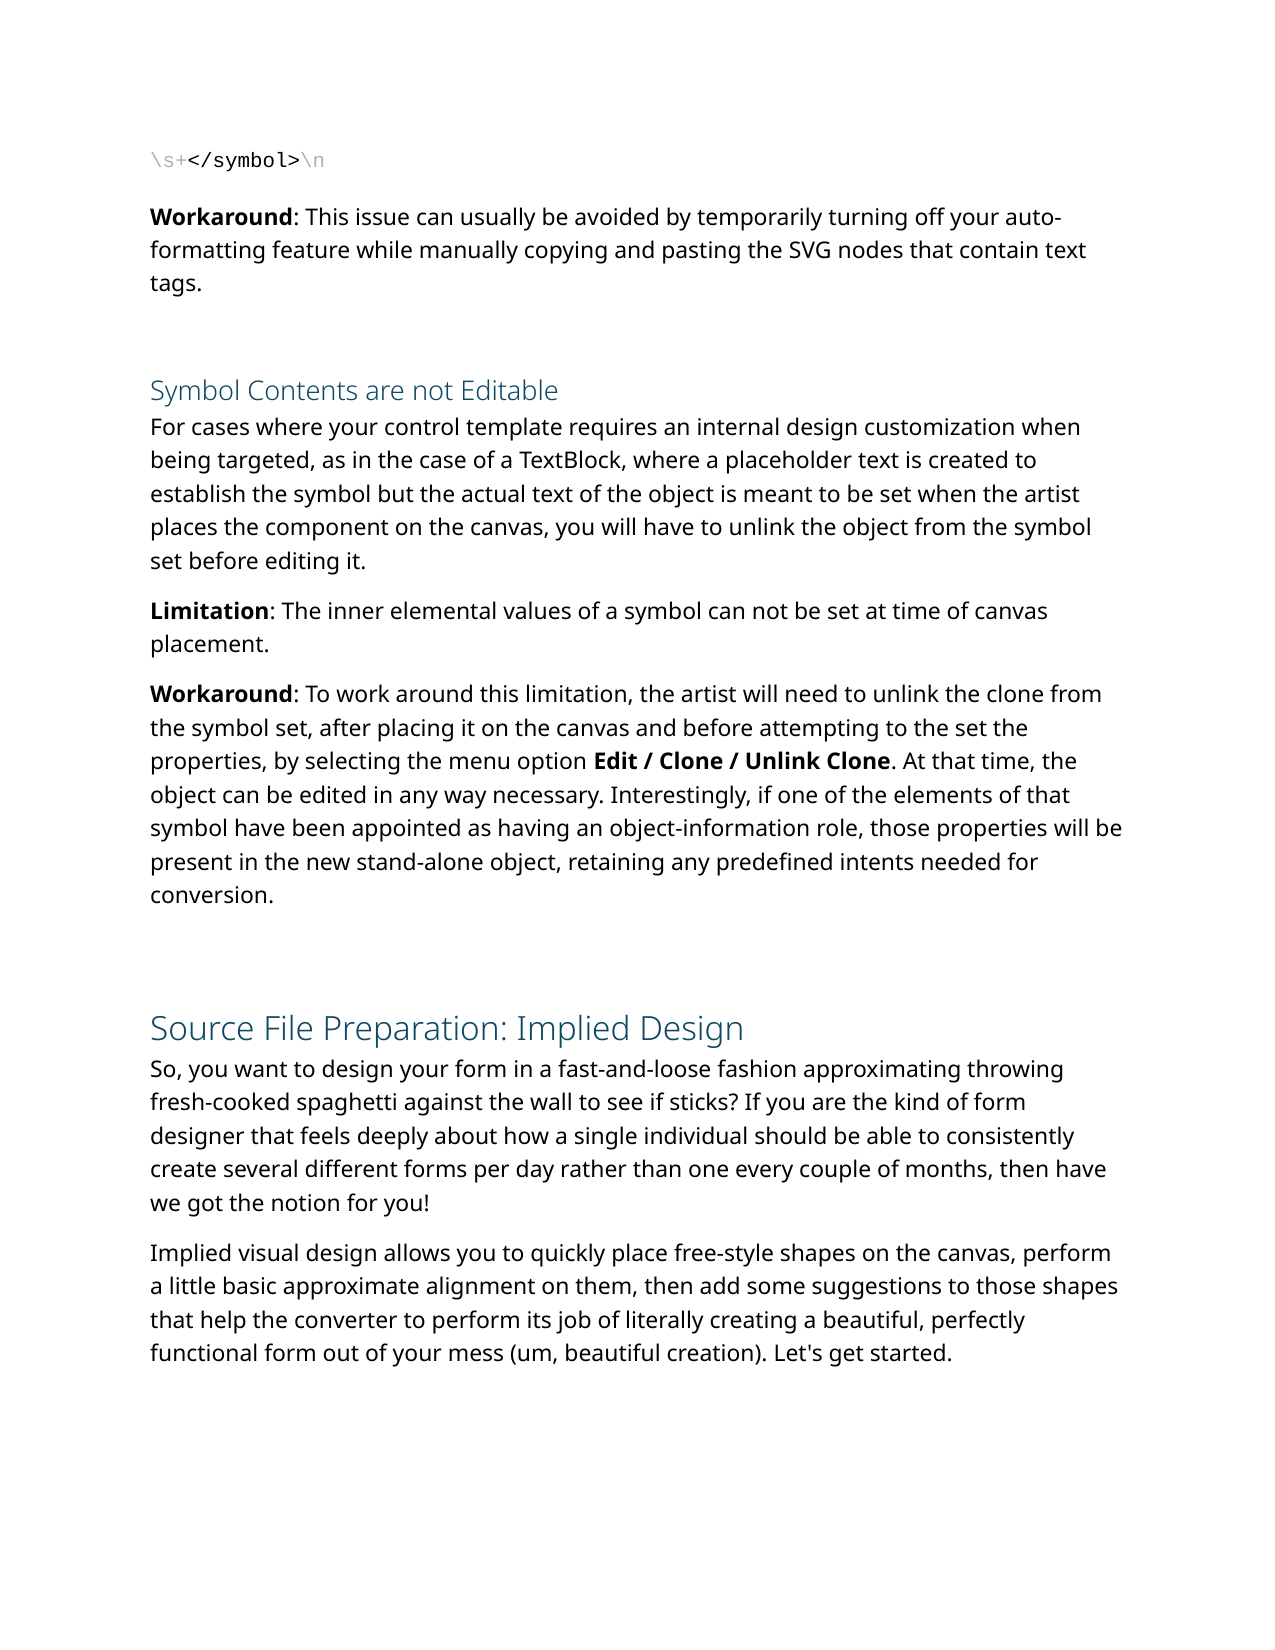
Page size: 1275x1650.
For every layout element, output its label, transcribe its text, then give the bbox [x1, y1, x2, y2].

text Limitation: The inner elemental values of a symbol can not be set at time of canvas placement. [150, 595, 1125, 659]
subtitle Source File Preparation: Implied Design [150, 1004, 1125, 1050]
text Workaround: This issue can usually be avoided by temporarily turning off your auto-formatting feature while manually copying and pasting the SVG nodes that contain text tags. [150, 200, 1125, 298]
text For cases where your control template requires an internal design customization when being targeted, as in the case of a TextBlock, where a placeholder text is created to establish the symbol but the actual text of the object is meant to be set when the artist places the component on the canvas, you will have to unlink the object from the symbol set before editing it. [150, 411, 1125, 576]
subtitle Symbol Contents are not Editable [150, 372, 1125, 408]
text Workaround: To work around this limitation, the artist will need to unlink the clone from the symbol set, after placing it on the canvas and before attempting to the set the properties, by selecting the menu option Edit / Clone / Unlink Clone. At that time, the object can be edited in any way necessary. Interestingly, if one of the elements of that symbol have been appointed as having an object-information role, those properties will be present in the new stand-alone object, retaining any predefined intents needed for conversion. [150, 678, 1125, 910]
text \s+</symbol>\n [150, 150, 1125, 174]
text So, you want to design your form in a fast-and-loose fashion approximating throwing fresh-cooked spaghetti against the wall to see if sticks? If you are the kind of form designer that feels deeply about how a single individual should be able to consistently create several different forms per day rather than one every couple of months, then have we got the notion for you! [150, 1053, 1125, 1218]
text Implied visual design allows you to quickly place free-style shapes on the canvas, perform a little basic approximate alignment on them, then add some suggestions to those shapes that help the converter to perform its job of literally creating a beautiful, perfectly functional form out of your mess (um, beautiful creation). Let's get started. [150, 1237, 1125, 1368]
